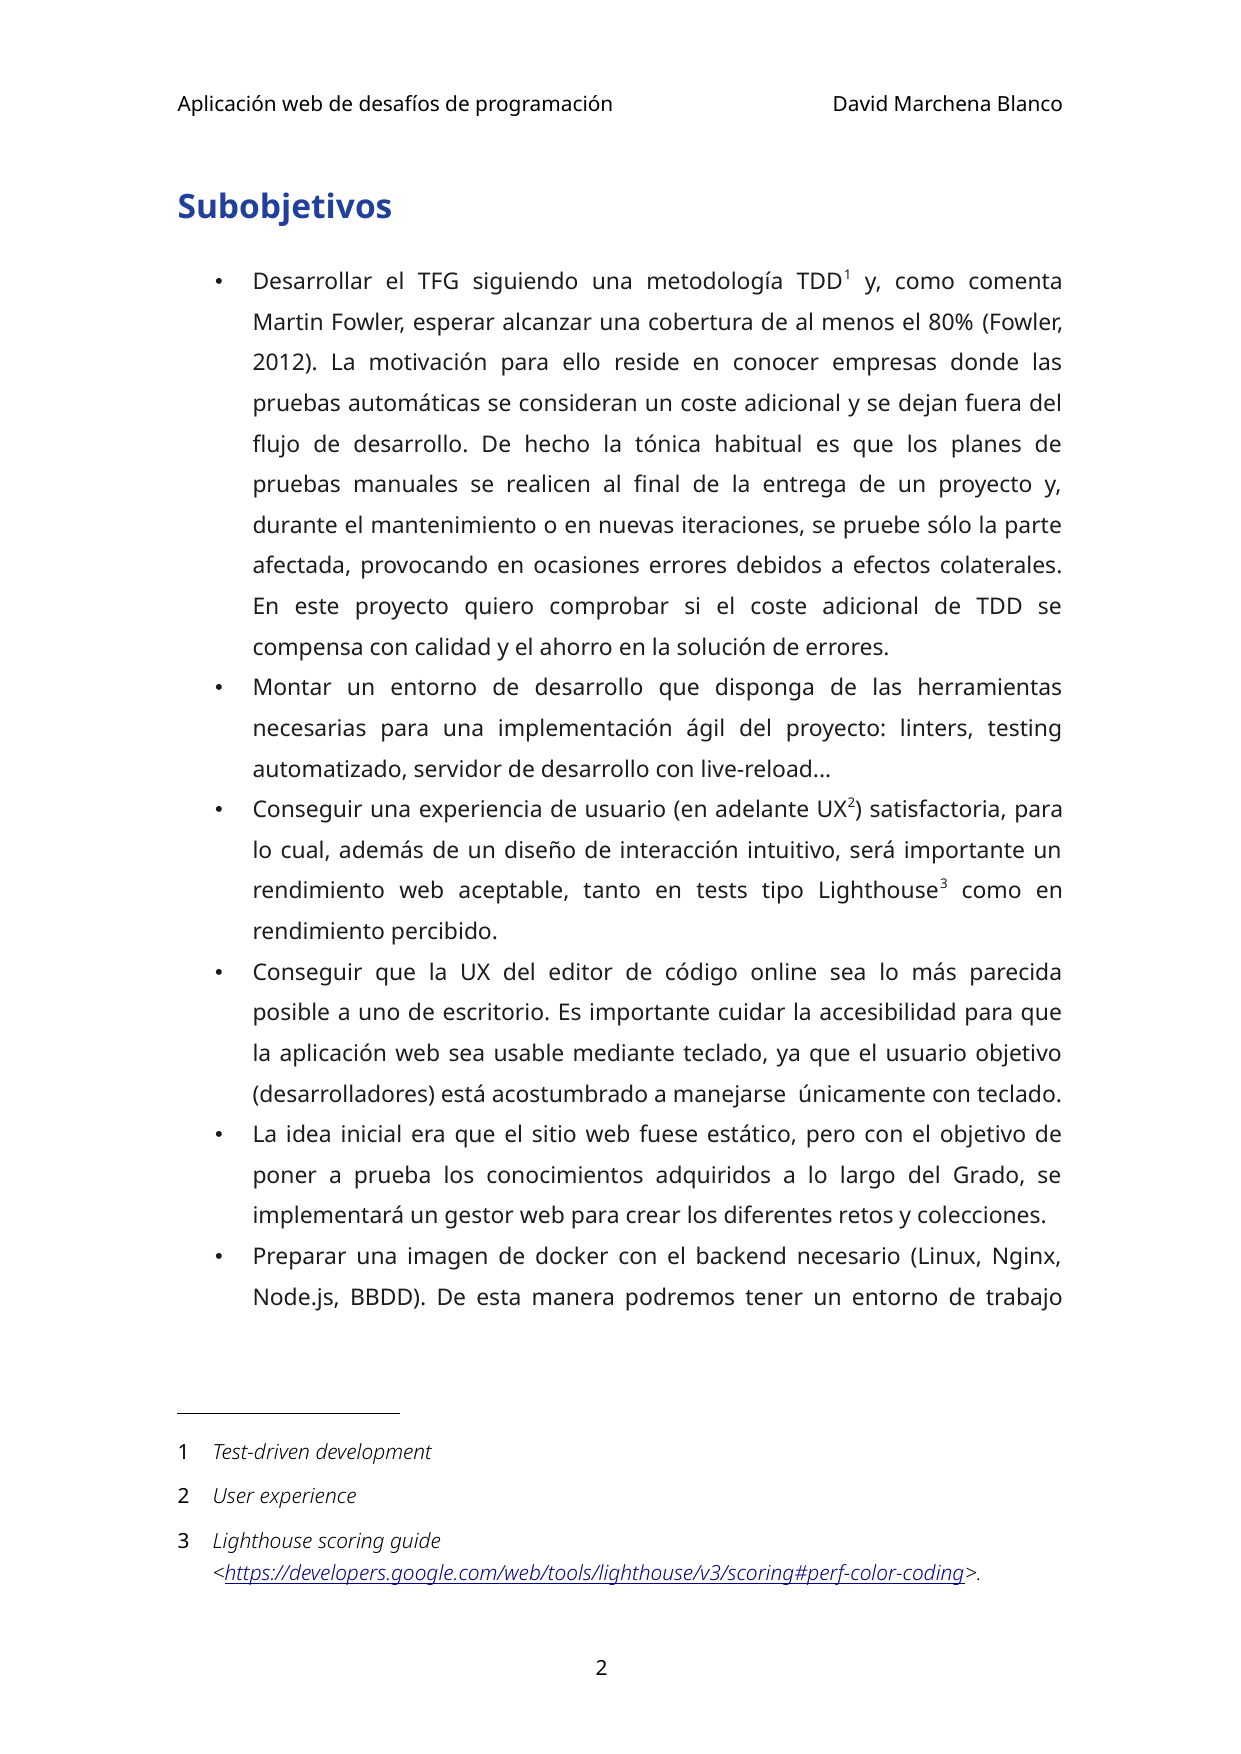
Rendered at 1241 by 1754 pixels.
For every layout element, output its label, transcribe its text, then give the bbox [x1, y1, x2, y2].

list Montar un entorno de desarrollo que disponga de las herramientas necesarias para una implementación ágil del proyecto: linters, testing automatizado, servidor de desarrollo con live-reload... [215, 671, 1063, 784]
list Lighthouse scoring guide <https://developers.google.com/web/tools/lighthouse/v3/scoring#perf-color-coding>. [177, 1526, 1063, 1587]
list Test-driven development [177, 1437, 1063, 1466]
list Conseguir una experiencia de usuario (en adelante UX) satisfactoria, para lo cual, además de un diseño de interacción intuitivo, será importante un rendimiento web aceptable, tanto en tests tipo Lighthouse como en rendimiento percibido. [215, 793, 1063, 946]
subtitle Subobjetivos [177, 183, 1063, 229]
list Conseguir que la UX del editor de código online sea lo más parecida posible a uno de escritorio. Es importante cuidar la accesibilidad para que la aplicación web sea usable mediante teclado, ya que el usuario objetivo (desarrolladores) está acostumbrado a manejarse únicamente con teclado. [215, 956, 1063, 1109]
list Desarrollar el TFG siguiendo una metodología TDD y, como comenta Martin Fowler, esperar alcanzar una cobertura de al menos el 80% (Fowler, 2012). La motivación para ello reside en conocer empresas donde las pruebas automáticas se consideran un coste adicional y se dejan fuera del flujo de desarrollo. De hecho la tónica habitual es que los planes de pruebas manuales se realicen al final de la entrega de un proyecto y, durante el mantenimiento o en nuevas iteraciones, se pruebe sólo la parte afectada, provocando en ocasiones errores debidos a efectos colaterales. En este proyecto quiero comprobar si el coste adicional de TDD se compensa con calidad y el ahorro en la solución de errores. [215, 265, 1063, 662]
list User experience [177, 1481, 1063, 1510]
list Preparar una imagen de docker con el backend necesario (Linux, Nginx, Node.js, BBDD). De esta manera podremos tener un entorno de trabajo [215, 1240, 1063, 1312]
list La idea inicial era que el sitio web fuese estático, pero con el objetivo de poner a prueba los conocimientos adquiridos a lo largo del Grado, se implementará un gestor web para crear los diferentes retos y colecciones. [215, 1118, 1063, 1231]
